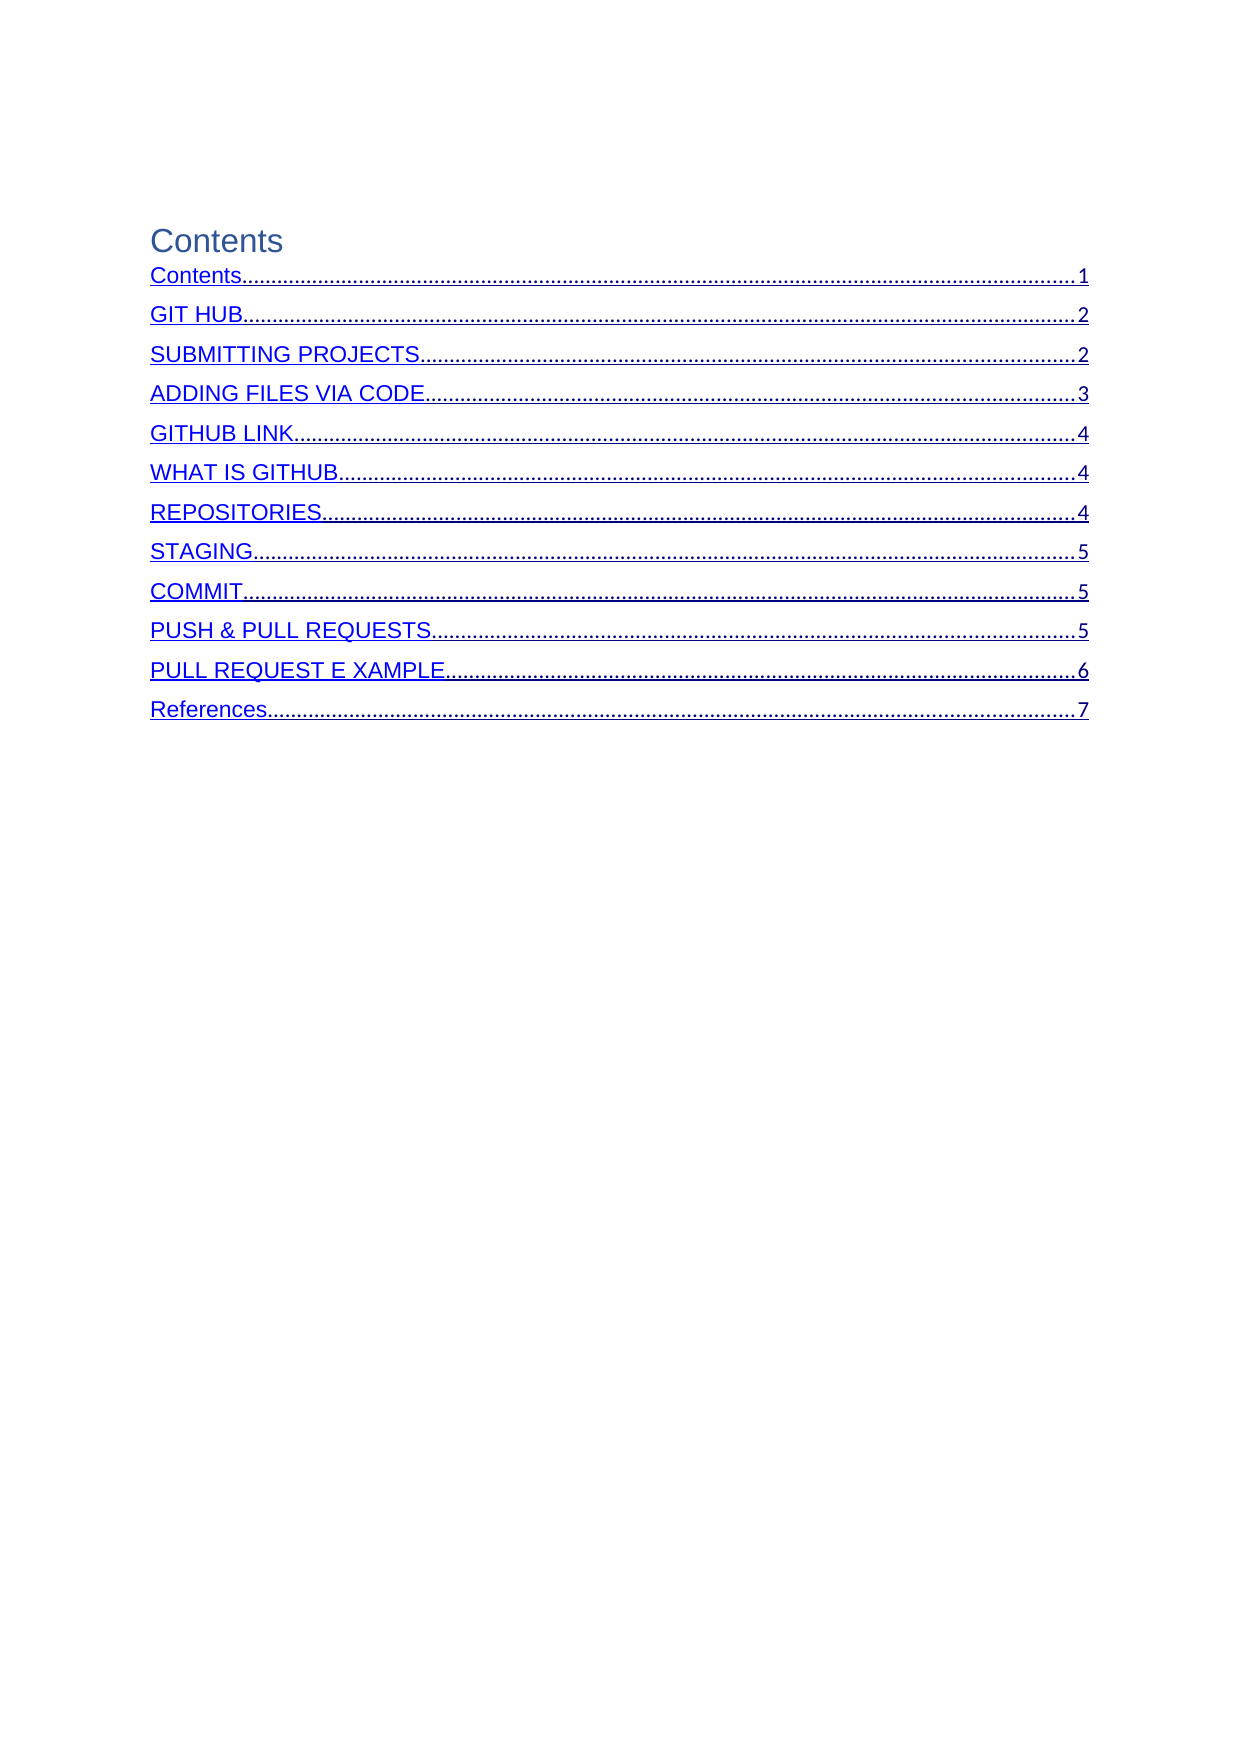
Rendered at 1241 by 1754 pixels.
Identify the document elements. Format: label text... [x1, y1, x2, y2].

text PULL REQUEST E XAMPLE 6 [150, 656, 1090, 684]
text STAGING 5 [150, 537, 1090, 565]
text References 7 [150, 695, 1090, 723]
text WHAT IS GITHUB 4 [150, 458, 1090, 486]
text GIT HUB 2 [150, 301, 1090, 328]
text REPOSITORIES 4 [150, 498, 1090, 526]
text Contents 1 [150, 261, 1090, 289]
text ADDING FILES VIA CODE 3 [150, 379, 1090, 407]
text SUBMITTING PROJECTS 2 [150, 340, 1090, 368]
subtitle Contents [150, 221, 1090, 259]
text GITHUB LINK 4 [150, 419, 1090, 447]
text COMMIT 5 [150, 577, 1090, 605]
text PUSH & PULL REQUESTS 5 [150, 616, 1090, 644]
